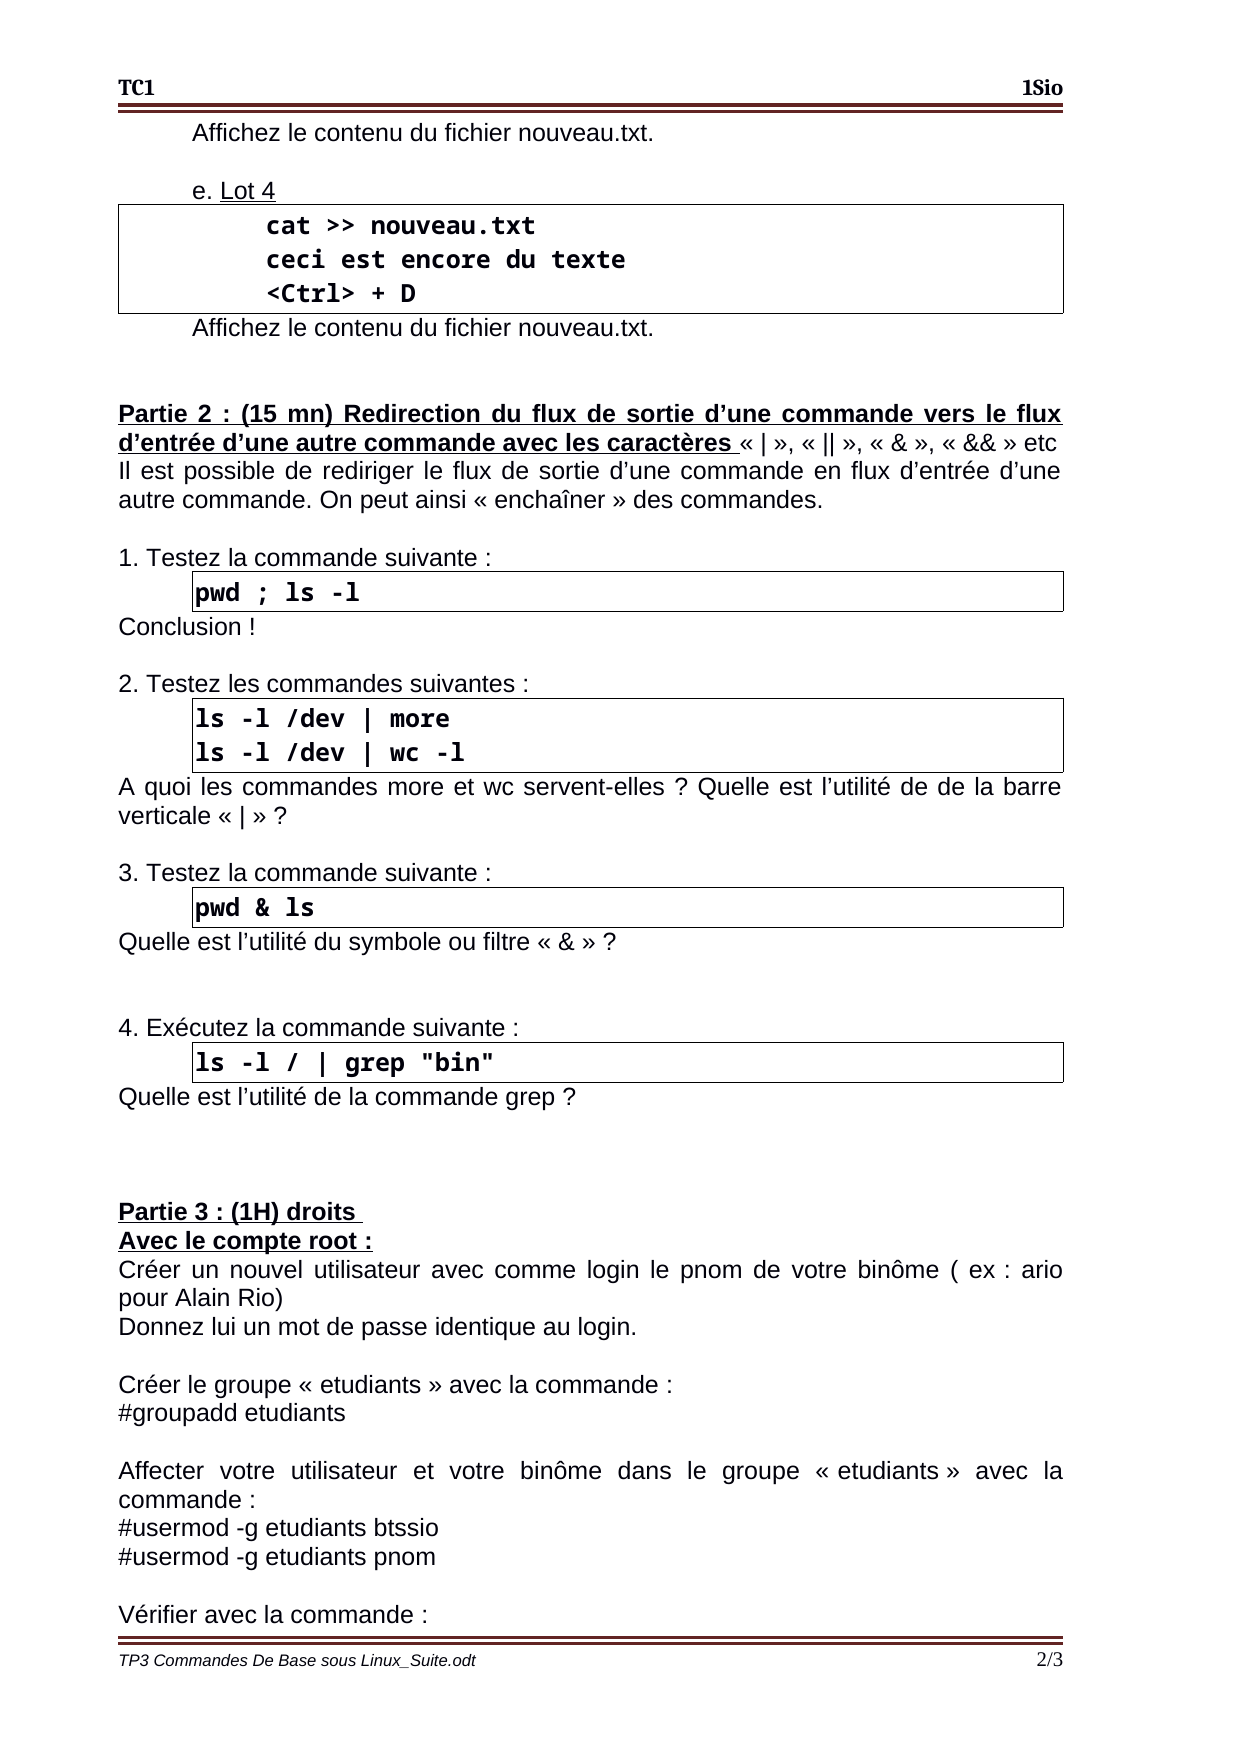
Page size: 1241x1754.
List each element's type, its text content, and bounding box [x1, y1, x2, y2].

text Conclusion ! [118, 611, 1063, 640]
text 4. Exécutez la commande suivante : [118, 1013, 1063, 1042]
text Vérifier avec la commande : [118, 1599, 1063, 1628]
text #usermod -g etudiants btssio [118, 1513, 1063, 1542]
text ceci est encore du texte [119, 238, 1063, 272]
text d’entrée d’une autre commande avec les caractères « | », « || », « & », « && » etc [118, 425, 1063, 456]
text Affecter votre utilisateur et votre binôme dans le groupe « etudiants » avec la commande : [118, 1456, 1063, 1513]
text Il est possible de rediriger le flux de sortie d’une commande en flux d’entrée d’une autre commande. On peut ainsi « enchaîner » des commandes. [118, 456, 1063, 514]
text Affichez le contenu du fichier nouveau.txt. [118, 118, 1063, 147]
text Affichez le contenu du fichier nouveau.txt. [118, 314, 1063, 341]
text Créer un nouvel utilisateur avec comme login le pnom de votre binôme ( ex : ario pour Alain Rio) [118, 1254, 1063, 1312]
text #usermod -g etudiants pnom [118, 1542, 1063, 1571]
text pwd ; ls -l [193, 572, 1063, 611]
text pwd & ls [193, 888, 1063, 927]
text cat >> nouveau.txt [119, 205, 1063, 238]
text 1. Testez la commande suivante : [118, 543, 1063, 571]
text Créer le groupe « etudiants » avec la commande : [118, 1369, 1063, 1398]
text Avec le compte root : [118, 1226, 1063, 1254]
text Donnez lui un mot de passe identique au login. [118, 1312, 1063, 1341]
text 3. Testez la commande suivante : [118, 858, 1063, 887]
text Partie 2 : (15 mn) Redirection du flux de sortie d’une commande vers le flux [118, 399, 1063, 424]
text Quelle est l’utilité du symbole ou filtre « & » ? [118, 927, 1063, 956]
text A quoi les commandes more et wc servent-elles ? Quelle est l’utilité de de la barre verticale « | » ? [118, 772, 1063, 829]
text ls -l /dev | wc -l [193, 732, 1063, 772]
text Partie 3 : (1H) droits [118, 1197, 1063, 1226]
text Quelle est l’utilité de la commande grep ? [118, 1082, 1063, 1111]
text #groupadd etudiants [118, 1398, 1063, 1427]
text e. Lot 4 [118, 176, 1063, 204]
text ls -l / | grep "bin" [193, 1043, 1063, 1082]
text <Ctrl> + D [119, 272, 1063, 313]
text 2. Testez les commandes suivantes : [118, 669, 1063, 698]
text ls -l /dev | more [193, 699, 1063, 732]
